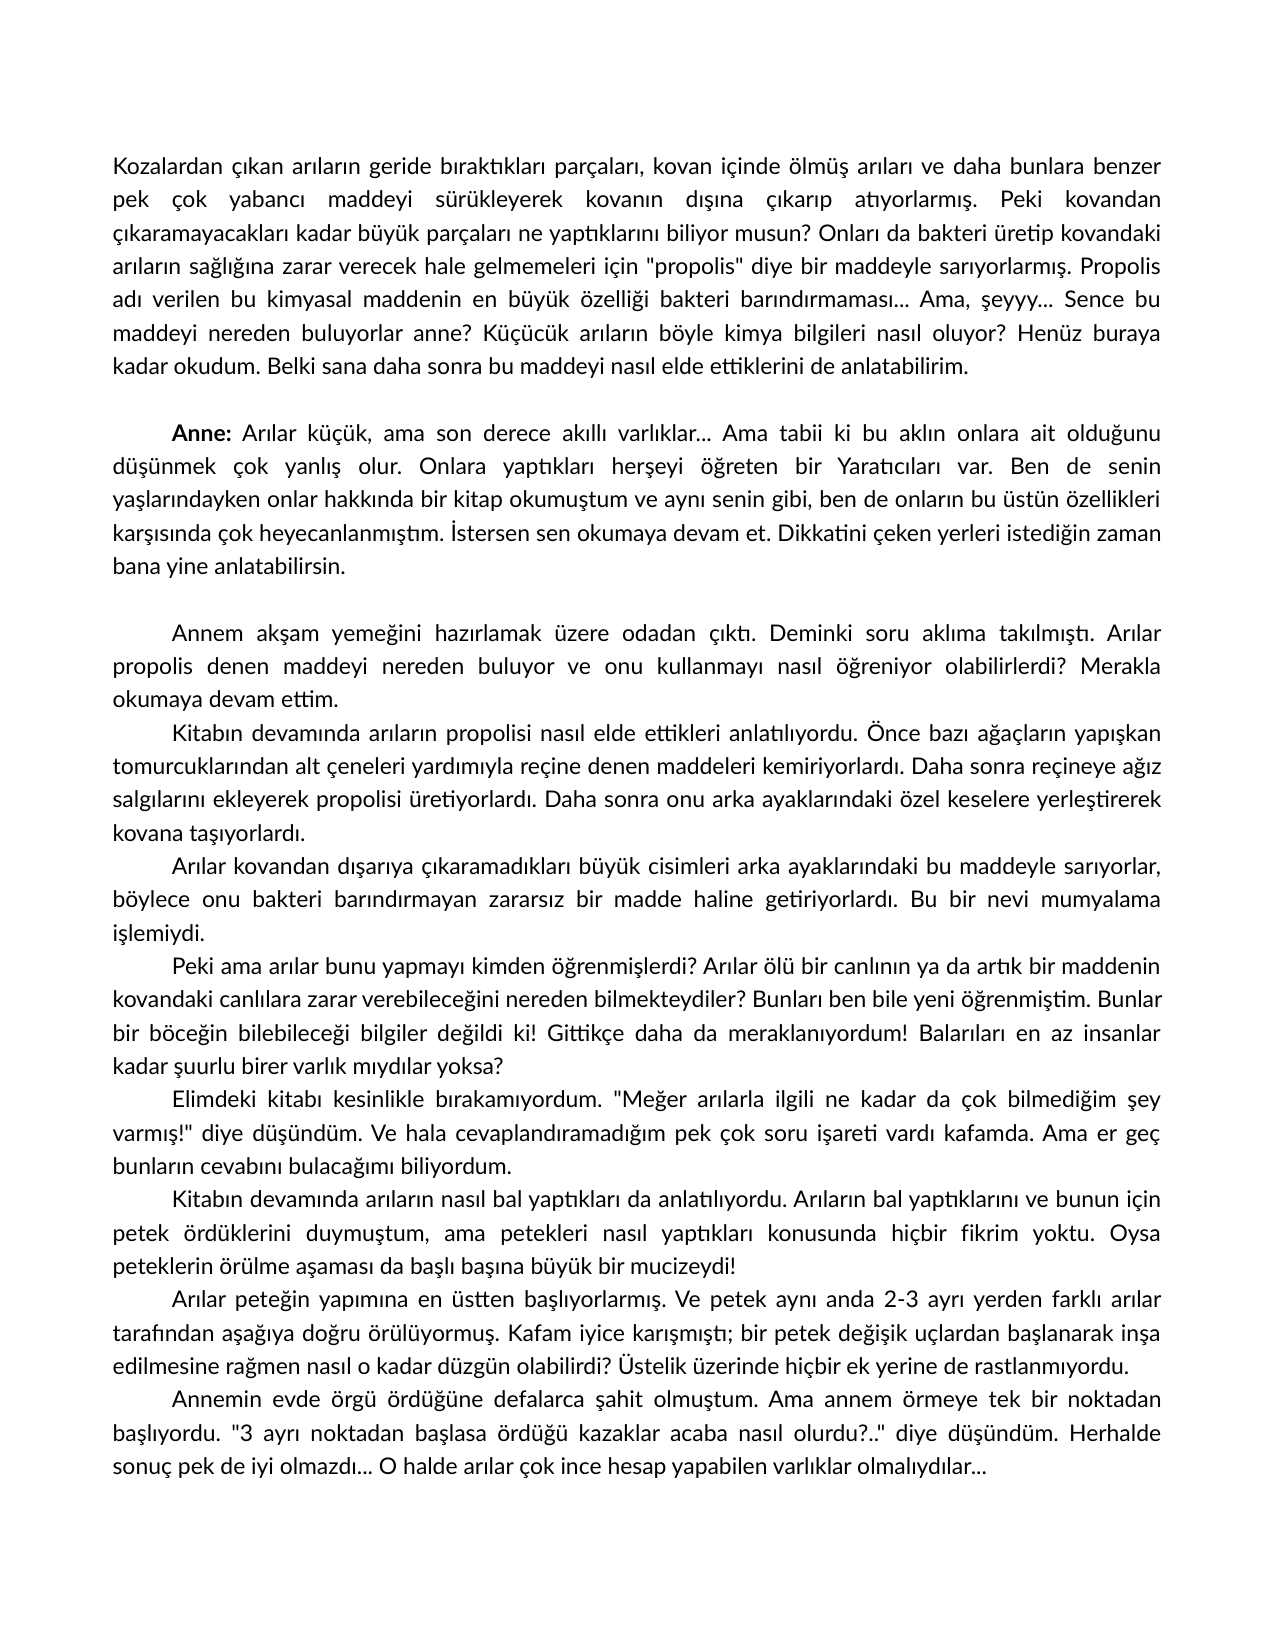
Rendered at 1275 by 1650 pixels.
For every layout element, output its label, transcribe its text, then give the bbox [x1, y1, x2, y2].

text Peki ama arılar bunu yapmayı kimden öğrenmişlerdi? Arılar ölü bir canlının ya da artık bir maddenin kovandaki canlılara zarar verebileceğini nereden bilmekteydiler? Bunları ben bile yeni öğrenmiştim. Bunlar bir böceğin bilebileceği bilgiler değildi ki! Gittikçe daha da meraklanıyordum! Balarıları en az insanlar kadar şuurlu birer varlık mıydılar yoksa? [112, 948, 1162, 1081]
text Annemin evde örgü ördüğüne defalarca şahit olmuştum. Ama annem örmeye tek bir noktadan başlıyordu. "3 ayrı noktadan başlasa ördüğü kazaklar acaba nasıl olurdu?.." diye düşündüm. Herhalde sonuç pek de iyi olmazdı... O halde arılar çok ince hesap yapabilen varlıklar olmalıydılar... [112, 1381, 1162, 1481]
text Kitabın devamında arıların nasıl bal yaptıkları da anlatılıyordu. Arıların bal yaptıklarını ve bunun için petek ördüklerini duymuştum, ama petekleri nasıl yaptıkları konusunda hiçbir fikrim yoktu. Oysa peteklerin örülme aşaması da başlı başına büyük bir mucizeydi! [112, 1181, 1162, 1281]
text Arılar peteğin yapımına en üstten başlıyorlarmış. Ve petek aynı anda 2-3 ayrı yerden farklı arılar tarafından aşağıya doğru örülüyormuş. Kafam iyice karışmıştı; bir petek değişik uçlardan başlanarak inşa edilmesine rağmen nasıl o kadar düzgün olabilirdi? Üstelik üzerinde hiçbir ek yerine de rastlanmıyordu. [112, 1281, 1162, 1381]
text Arılar kovandan dışarıya çıkaramadıkları büyük cisimleri arka ayaklarındaki bu maddeyle sarıyorlar, böylece onu bakteri barındırmayan zararsız bir madde haline getiriyorlardı. Bu bir nevi mumyalama işlemiydi. [112, 848, 1162, 948]
text Annem akşam yemeğini hazırlamak üzere odadan çıktı. Deminki soru aklıma takılmıştı. Arılar propolis denen maddeyi nereden buluyor ve onu kullanmayı nasıl öğreniyor olabilirlerdi? Merakla okumaya devam ettim. [112, 614, 1162, 714]
text Anne: Arılar küçük, ama son derece akıllı varlıklar... Ama tabii ki bu aklın onlara ait olduğunu düşünmek çok yanlış olur. Onlara yaptıkları herşeyi öğreten bir Yaratıcıları var. Ben de senin yaşlarındayken onlar hakkında bir kitap okumuştum ve aynı senin gibi, ben de onların bu üstün özellikleri karşısında çok heyecanlanmıştım. İstersen sen okumaya devam et. Dikkatini çeken yerleri istediğin zaman bana yine anlatabilirsin. [112, 414, 1162, 581]
text Kitabın devamında arıların propolisi nasıl elde ettikleri anlatılıyordu. Önce bazı ağaçların yapışkan tomurcuklarından alt çeneleri yardımıyla reçine denen maddeleri kemiriyorlardı. Daha sonra reçineye ağız salgılarını ekleyerek propolisi üretiyorlardı. Daha sonra onu arka ayaklarındaki özel keselere yerleştirerek kovana taşıyorlardı. [112, 714, 1162, 848]
text Kozalardan çıkan arıların geride bıraktıkları parçaları, kovan içinde ölmüş arıları ve daha bunlara benzer pek çok yabancı maddeyi sürükleyerek kovanın dışına çıkarıp atıyorlarmış. Peki kovandan çıkaramayacakları kadar büyük parçaları ne yaptıklarını biliyor musun? Onları da bakteri üretip kovandaki arıların sağlığına zarar verecek hale gelmemeleri için "propolis" diye bir maddeyle sarıyorlarmış. Propolis adı verilen bu kimyasal maddenin en büyük özelliği bakteri barındırmaması... Ama, şeyyy... Sence bu maddeyi nereden buluyorlar anne? Küçücük arıların böyle kimya bilgileri nasıl oluyor? Henüz buraya kadar okudum. Belki sana daha sonra bu maddeyi nasıl elde ettiklerini de anlatabilirim. [112, 148, 1162, 381]
text Elimdeki kitabı kesinlikle bırakamıyordum. "Meğer arılarla ilgili ne kadar da çok bilmediğim şey varmış!" diye düşündüm. Ve hala cevaplandıramadığım pek çok soru işareti vardı kafamda. Ama er geç bunların cevabını bulacağımı biliyordum. [112, 1081, 1162, 1181]
